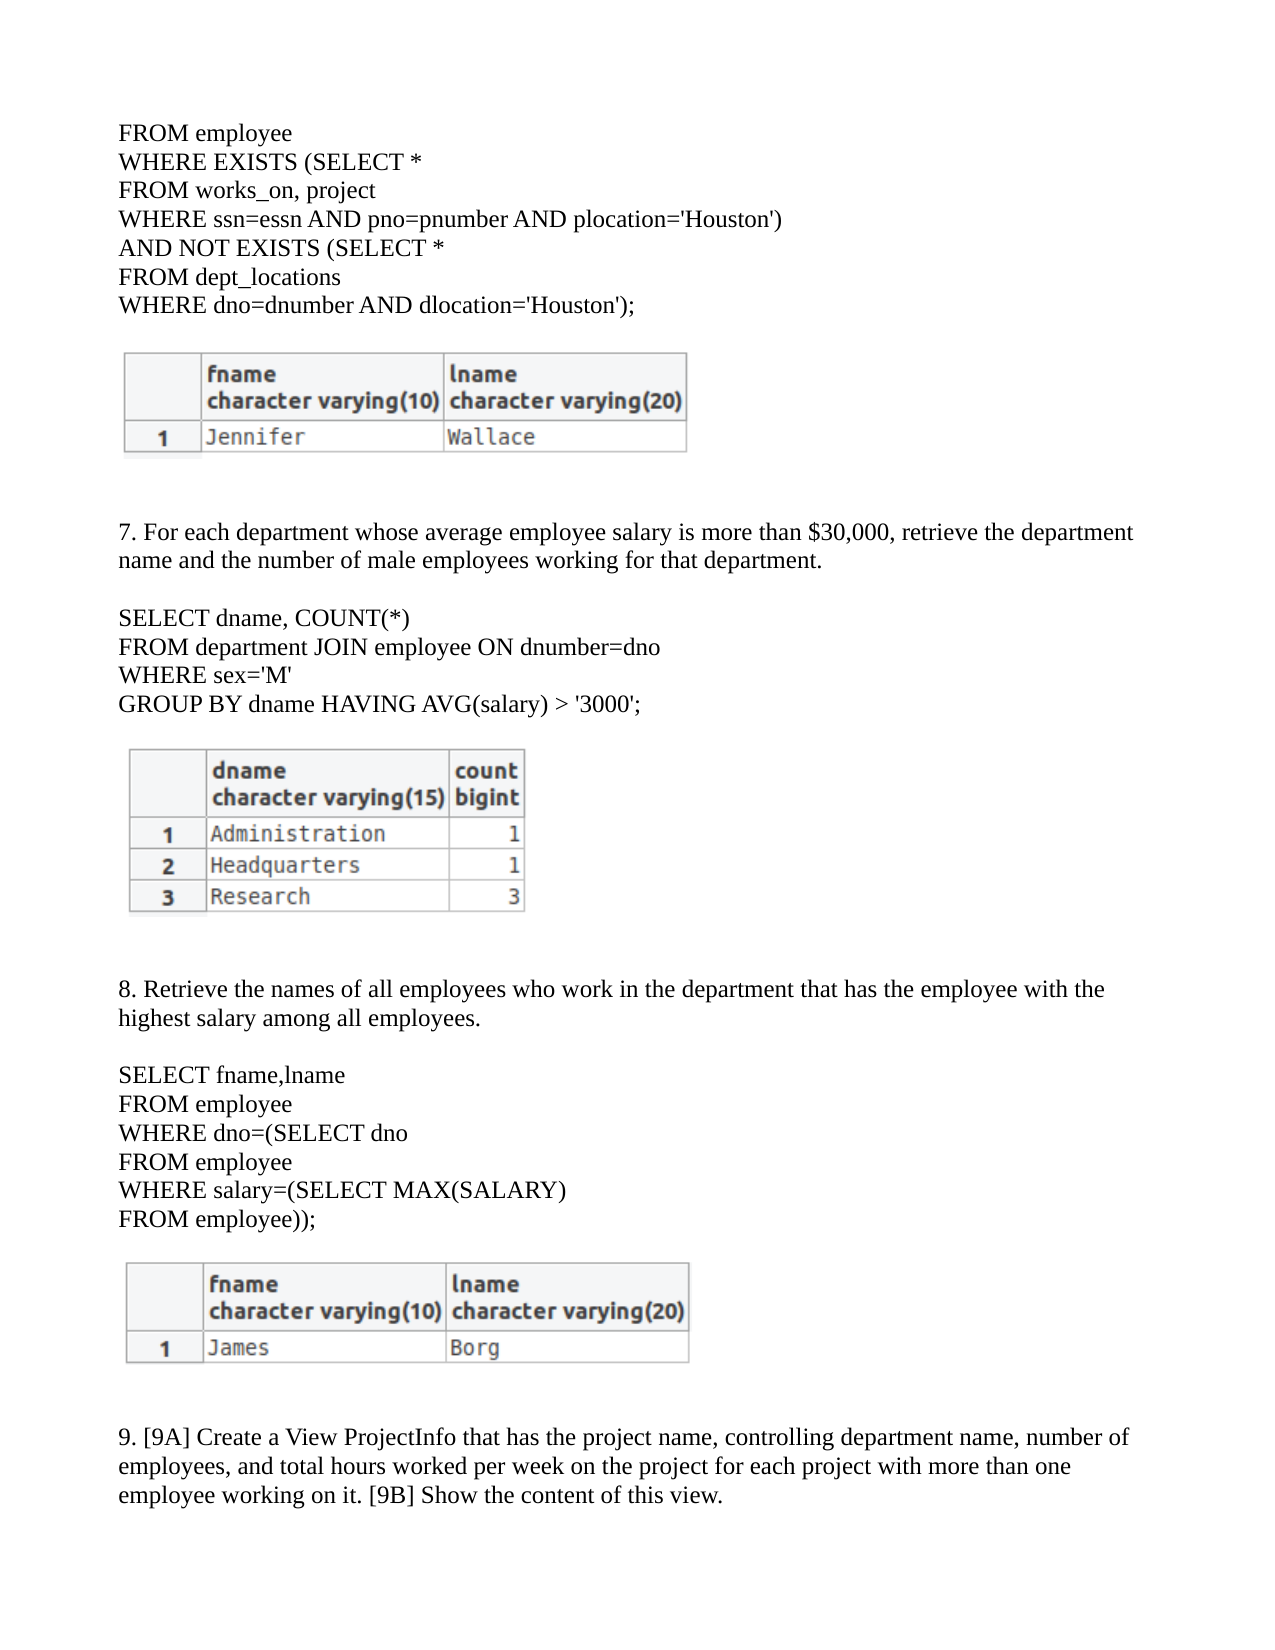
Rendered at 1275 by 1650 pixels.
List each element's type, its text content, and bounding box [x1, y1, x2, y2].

text employee working on it. [9B] Show the content of this view. [118, 1480, 1157, 1509]
text name and the number of male employees working for that department. [118, 545, 1157, 574]
text SELECT fname,lname [118, 1061, 1157, 1089]
text WHERE ssn=essn AND pno=pnumber AND plocation='Houston') [118, 204, 1157, 233]
text GROUP BY dname HAVING AVG(salary) > '3000'; [118, 689, 1157, 718]
picture [123, 746, 527, 917]
text FROM dept_locations [118, 262, 1157, 291]
text WHERE sex='M' [118, 660, 1157, 689]
text 7. For each department whose average employee salary is more than $30,000, retrieve the department [118, 517, 1157, 545]
text WHERE dno=dnumber AND dlocation='Houston'); [118, 291, 1157, 319]
text 8. Retrieve the names of all employees who work in the department that has the employee with the [118, 974, 1157, 1003]
text FROM works_on, project [118, 176, 1157, 204]
text FROM department JOIN employee ON dnumber=dno [118, 632, 1157, 660]
text FROM employee)); [118, 1204, 1157, 1233]
text FROM employee [118, 1089, 1157, 1118]
text WHERE salary=(SELECT MAX(SALARY) [118, 1176, 1157, 1204]
text FROM employee [118, 1147, 1157, 1176]
text highest salary among all employees. [118, 1003, 1157, 1032]
text SELECT dname, COUNT(*) [118, 603, 1157, 632]
text employees, and total hours worked per week on the project for each project with more than one [118, 1451, 1157, 1480]
text WHERE dno=(SELECT dno [118, 1118, 1157, 1147]
text FROM employee [118, 118, 1157, 147]
text 9. [9A] Create a View ProjectInfo that has the project name, controlling department name, number of [118, 1422, 1157, 1451]
picture [123, 1261, 693, 1365]
text AND NOT EXISTS (SELECT * [118, 233, 1157, 262]
picture [121, 348, 689, 459]
text WHERE EXISTS (SELECT * [118, 147, 1157, 176]
